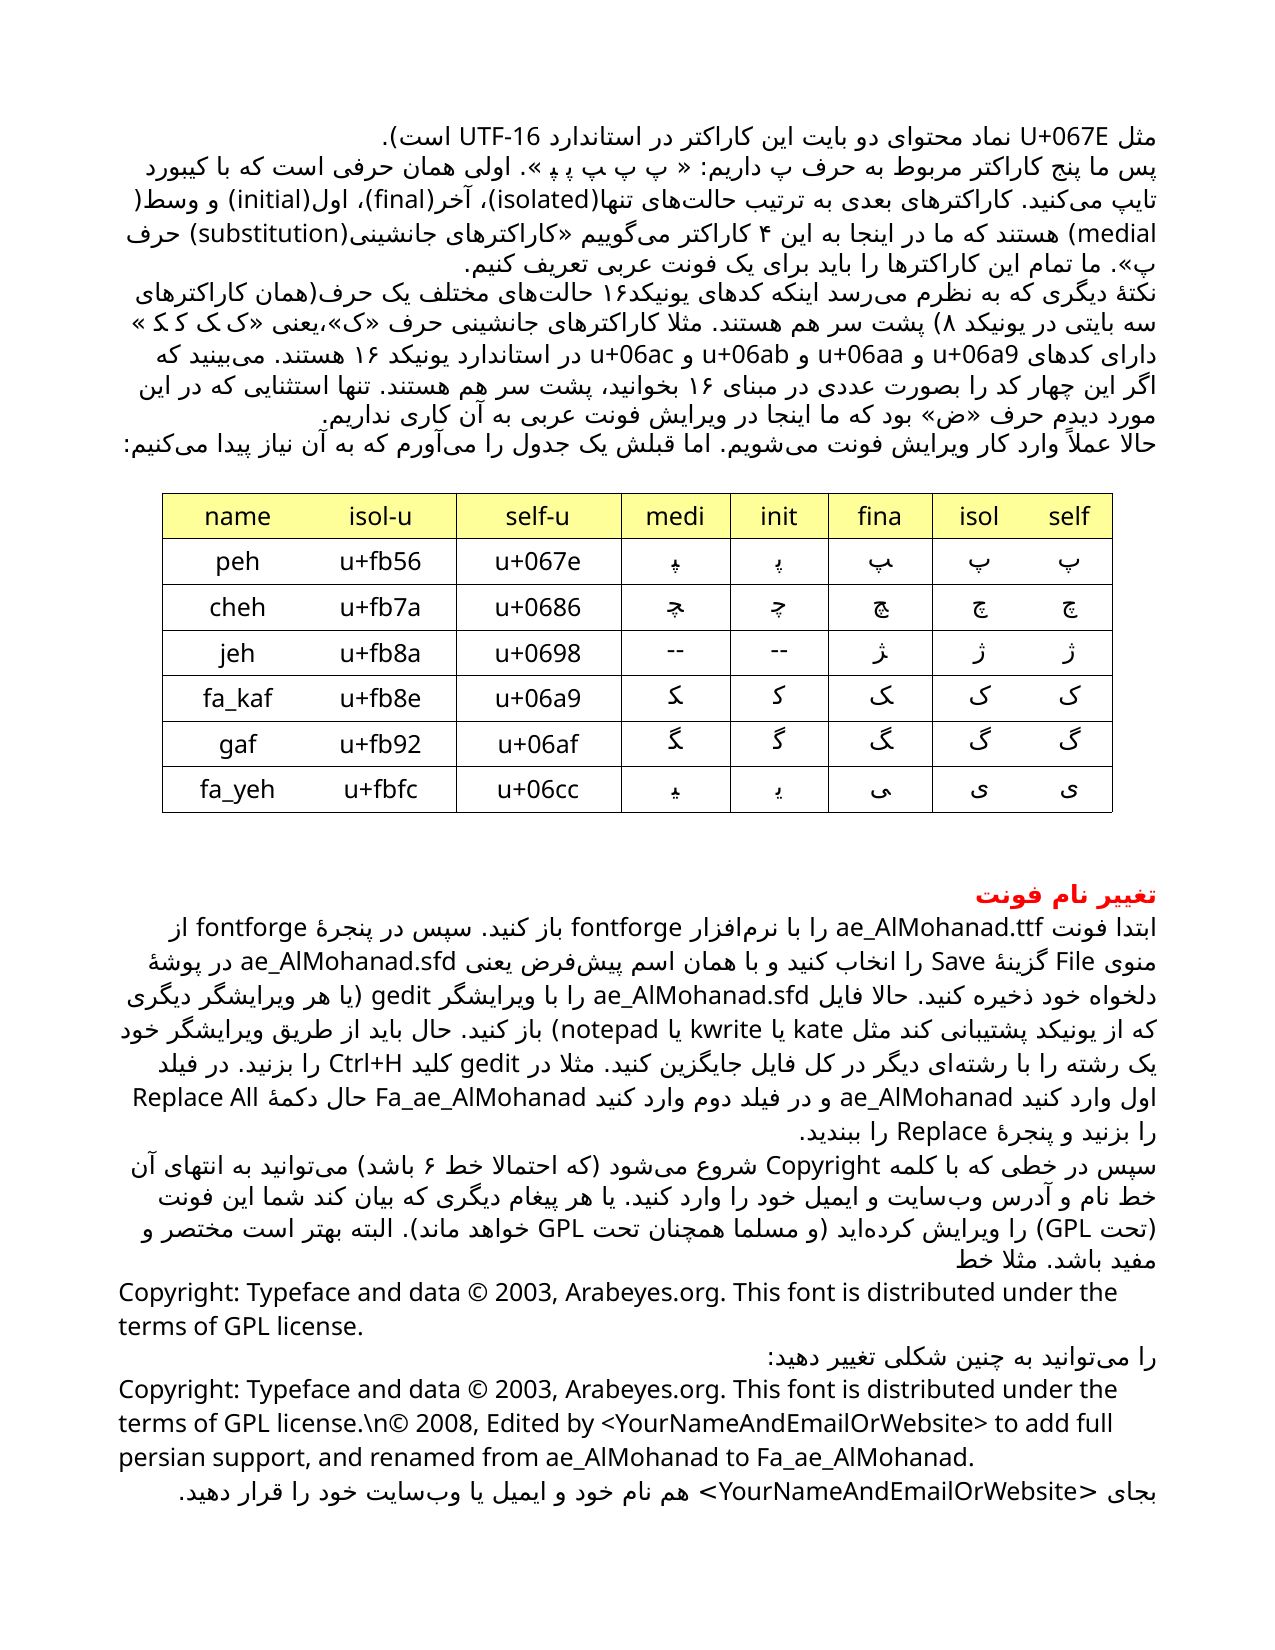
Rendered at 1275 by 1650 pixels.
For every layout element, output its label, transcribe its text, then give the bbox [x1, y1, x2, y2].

table_cell jeh [163, 631, 306, 675]
table_cell ﭘ [731, 539, 828, 584]
table_cell گ [1027, 722, 1112, 766]
table_cell gaf [163, 722, 306, 766]
table_cell ﯾ [731, 767, 828, 812]
table_header self [1027, 494, 1112, 538]
table_cell cheh [163, 585, 306, 629]
table_cell ﯿ [622, 767, 730, 812]
table_cell u+fb8e [306, 676, 456, 721]
table_cell ﮎ [933, 676, 1027, 721]
table_cell ﭙ [622, 539, 730, 584]
table_cell u+06a9 [457, 676, 621, 721]
table_cell u+fbfc [306, 767, 456, 812]
table_cell ک [1027, 676, 1112, 721]
text را می‌توانید به چنین شکلی تغییر دهید: [118, 1342, 1157, 1372]
table_cell ژ [1027, 631, 1112, 675]
table_cell peh [163, 539, 306, 584]
table_cell -- [731, 631, 828, 675]
text نکتهٔ دیگری که به نظرم می‌رسد اینکه کدهای یونیکد۱۶ حالت‌های مختلف یک حرف(همان کاراکترهای سه بایتی در یونیکد ۸) پشت سر هم هستند. مثلا کاراکترهای جانشینی حرف «ک»،یعنی «ﮎ ﮏ ﮐ ﮑ » دارای کدهای u+06a9 و u+06aa و u+06ab و u+06ac در استاندارد یونیکد ۱۶ هستند. می‌بینید که اگر این چهار کد را بصورت عددی در مبنای ۱۶ بخوانید، پشت سر هم هستند. تنها استثنایی که در این مورد دیدم حرف «ض» بود که ما اینجا در ویرایش فونت عربی به آن کاری نداریم. [118, 279, 1157, 429]
table_cell ﭗ [829, 539, 932, 584]
table_cell ﯼ [933, 767, 1027, 812]
text بجای <YourNameAndEmailOrWebsite> هم نام خود و ایمیل یا وب‌سایت خود را قرار دهید. [118, 1474, 1157, 1508]
text سپس در خطی که با کلمه Copyright شروع می‌شود (که احتمالا خط ۶ باشد) می‌توانید به انتهای آن خط نام و آدرس وب‌سایت و ایمیل خود را وارد کنید. یا هر پیغام دیگری که بیان کند شما این فونت (تحت GPL) را ویرایش کرده‌اید (و مسلما همچنان تحت GPL خواهد ماند). البته بهتر است مختصر و مفید باشد. مثلا خط [118, 1148, 1157, 1274]
table_cell ﮐ [731, 676, 828, 721]
table_cell u+fb56 [306, 539, 456, 584]
table_cell u+fb8a [306, 631, 456, 675]
table_cell ﮋ [829, 631, 932, 675]
table_cell -- [622, 631, 730, 675]
table_cell چ [1027, 585, 1112, 629]
table_cell u+0686 [457, 585, 621, 629]
text حالا عملاً وارد کار ویرایش فونت می‌شویم. اما قبلش یک جدول را می‌آورم که به آن نیاز پیدا می‌کنیم: [118, 429, 1157, 458]
table_cell ﮊ [933, 631, 1027, 675]
text در استاندارد UTF-16 یک کاراکتر (مستقل از اینکه به چه زبانی باشد) همیشه دو بایت فضا اشغال می‌کند(اگر با زبان برنامه‌نویسی Java آشنا باشید این روش را حداقل تا حدودی می‌شناسید. در ضمن یادآور می‌شوم که یک بایت از هشت بیت تشکیل می‌شود). اما در استادارد UTF-8 یک کاراکتر (به هر زبانی) ممکن است یک بایت باشد یا دو بایت یا سه بایت باشد. تمام کاراکتر‌های ASCII (مثل حروف و علائم نگارشی زبان انگلیسی) در UTF-8 فقط یک بایت هستند. پس UTF-8 با ASCII سازگار است یعنی یک متن ASCII را میتوانیم UTF-8 هم بدانیم. اما UTF-16 اینطور نیست. پس گفتیم که در UTF-8 کاراکترهای زبان انگلیسی فقط یک بایت هستند، اما تقریبا همهٔ کاراکتر‌های فارسی (و عربی) ما بطور معمول استفاده می‌کنیم، دو بایت هستند. در حالی که بعضی زبانها، مثل زبانهای آسیای شرقی یعنی چین، ژاپن و کره (که به مجموعه این سه زبان CJK هم می‌گویند)، حروفشان در UTF-8 سه بایت است. بعضی از کاراکترهای فارسی و عربی(و در واقع اکٍثر آنها!) که احتمالا شما از هیچ کدام این حروف استفاده نکرده‌اید، مثل «ﯾ ﭗ ﮑ چ»، سه بایت هستند. من غیر از «فاصلهٔ مجازی» کاراکتر سه بایتی فارسی دیگری نمی‌شناسم که با کیبورد قابل تایپ کردن باشد.(کاراکتر مجازی مانع از چسبیدن کاراکتر قبل و بعدش می‌شود و با شیفت+فاصله یا شیفت+ذ تایپ می‌شود). این کاراکترها که اکثرشان حالت‌های چسبان و غیرچسبان حروف فارسی هستند، فقط یک حالت برای نمایش دارند. مثلا کاراکتر «ﭗ» همیشه به همین صورت است، اگرچه قبل از آن حرف دیگری نباشد و یا بعد از آن حرف دیگری باشد. یا کاراکتر «ﭖ» با کد U+FB56 حتی اگر قبل یا بعدش حروف دیگری باشند، با آنها نمی‌چسبد و همین یک حالت را دارد. اما کاراکتر «پ» که با کیبورد تایپ می‌کنید (و در حالت تنها شبیه قبلی است) و کد U+067E دارد، می‌تواند به حروف قبل و بعدش بچسبد (این دو کد که ذکر کردیم مثل U+067E نماد محتوای دو بایت این کاراکتر در استاندارد UTF-16 است). [118, 118, 1157, 152]
table_cell ﮏ [829, 676, 932, 721]
text پس ما پنج کاراکتر مربوط به حرف پ داریم: « پ ﭖ ﭗ ﭘ ﭙ ». اولی همان حرفی است که با کیبورد تایپ می‌کنید. کاراکترهای بعدی به ترتیب حالت‌های تنها(isolated)، آخر(final)، اول(initial) و وسط(medial) هستند که ما در اینجا به این ۴ کاراکتر می‌گوییم «کاراکترهای جانشینی(substitution) حرف پ». ما تمام این کاراکترها را باید برای یک فونت عربی تعریف کنیم. [118, 152, 1157, 279]
table_header fina [829, 494, 932, 538]
table_cell u+06cc [457, 767, 621, 812]
table_cell u+0698 [457, 631, 621, 675]
table_cell ﮒ [933, 722, 1027, 766]
table_cell پ [1027, 539, 1112, 584]
table_header self-u [457, 494, 621, 538]
table_cell ﮓ [829, 722, 932, 766]
table_cell ی [1027, 767, 1112, 812]
text Copyright: Typeface and data © 2003, Arabeyes.org. This font is distributed under the terms of GPL license. [118, 1274, 1157, 1342]
table_header init [731, 494, 828, 538]
table_cell ﮕ [622, 722, 730, 766]
table_header medi [622, 494, 730, 538]
table_cell fa_yeh [163, 767, 306, 812]
table_cell u+067e [457, 539, 621, 584]
table_cell ﭺ [933, 585, 1027, 629]
text Copyright: Typeface and data © 2003, Arabeyes.org. This font is distributed under the terms of GPL license.\n© 2008, Edited by <YourNameAndEmailOrWebsite> to add full persian support, and renamed from ae_AlMohanad to Fa_ae_AlMohanad. [118, 1372, 1157, 1474]
table_cell ﭽ [622, 585, 730, 629]
table_cell ﯽ [829, 767, 932, 812]
table_cell fa_kaf [163, 676, 306, 721]
table_cell u+06af [457, 722, 621, 766]
table_cell ﭻ [829, 585, 932, 629]
text تغییر نام فونت [118, 880, 1157, 909]
table_cell u+fb7a [306, 585, 456, 629]
text ابتدا فونت ae_AlMohanad.ttf را با نرم‌افزار fontforge باز کنید. سپس در پنجرهٔ fontforge از منوی File گزینهٔ Save را انخاب کنید و با همان اسم پیش‌فرض یعنی ae_AlMohanad.sfd در پوشه‌ٔ دلخواه خود ذخیره کنید. حالا فایل ae_AlMohanad.sfd را با ویرایشگر gedit (یا هر ویرایشگر دیگری که از یونیکد پشتیبانی کند مثل kate یا kwrite یا notepad) باز کنید. حال باید از طریق ویرایشگر خود یک رشته را با رشته‌ای دیگر در کل فایل جایگزین کنید. مثلا در gedit کلید Ctrl+H را بزنید. در فیلد اول وارد کنید ae_AlMohanad و در فیلد دوم وارد کنید Fa_ae_AlMohanad حال دکمهٔ Replace All را بزنید و پنجرهٔ Replace را ببندید. [118, 909, 1157, 1148]
table_header isol [933, 494, 1027, 538]
table_cell ﮑ [622, 676, 730, 721]
table_cell ﭖ [933, 539, 1027, 584]
table_cell ﮔ [731, 722, 828, 766]
table_header name [163, 494, 306, 538]
table_cell ﭼ [731, 585, 828, 629]
table_cell u+fb92 [306, 722, 456, 766]
table_header isol-u [306, 494, 456, 538]
